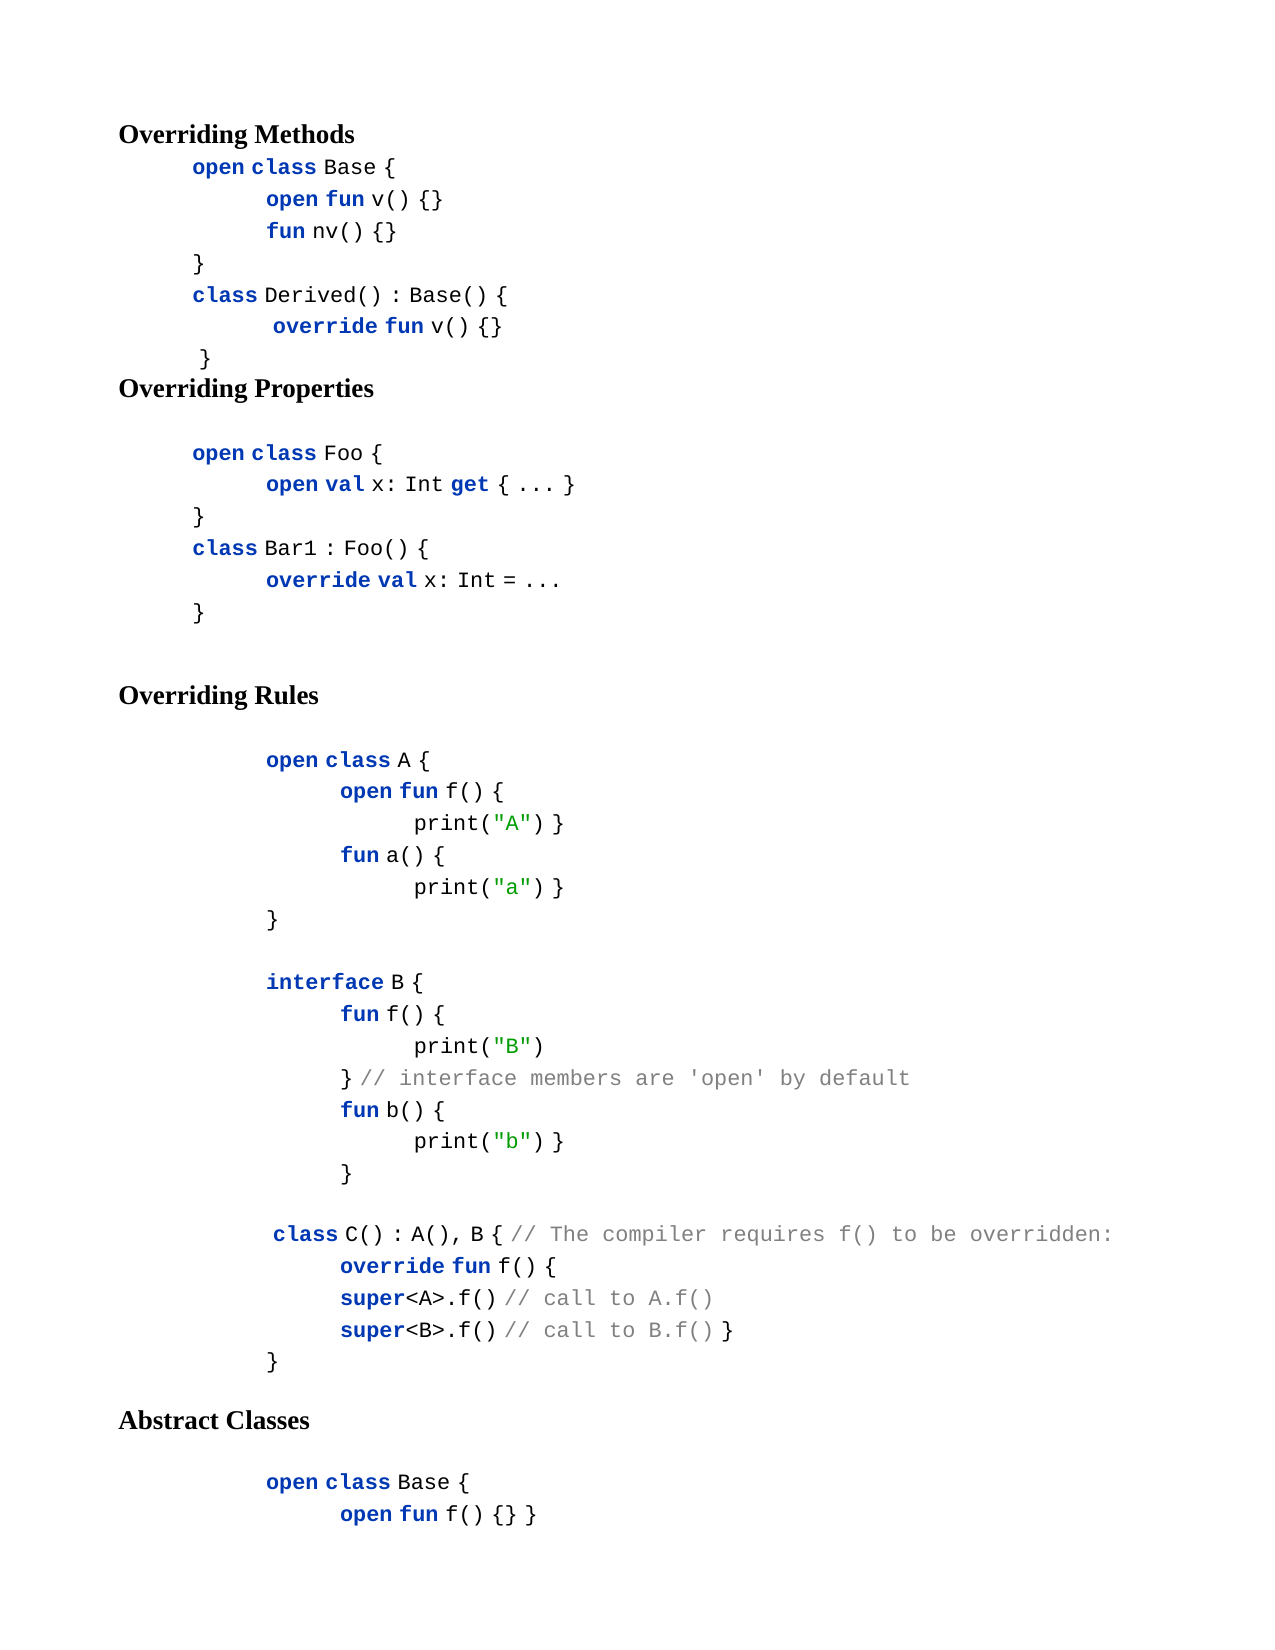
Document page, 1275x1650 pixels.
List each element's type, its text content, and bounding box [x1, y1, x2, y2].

text open class Base { [118, 1464, 1157, 1496]
text open class Foo { [118, 435, 1157, 467]
text super<B>.f() // call to B.f() } [118, 1312, 1157, 1343]
text override val x: Int = ... [118, 562, 1157, 594]
text Overriding Properties [118, 372, 1157, 435]
text class Derived() : Base() { [118, 277, 1157, 309]
text } [118, 1343, 1157, 1375]
text fun nv() {} [118, 213, 1157, 245]
text super<A>.f() // call to A.f() [118, 1280, 1157, 1312]
text Overriding Methods open class Base { [118, 118, 1157, 181]
text open val x: Int get { ... } [118, 467, 1157, 498]
text } [118, 1155, 1157, 1187]
text print("A") } [118, 806, 1157, 837]
text interface B { [118, 964, 1157, 996]
text Abstract Classes [118, 1404, 1157, 1435]
text } [118, 594, 1157, 679]
text print("B") [118, 1028, 1157, 1060]
text class Bar1 : Foo() { [118, 530, 1157, 562]
text } // interface members are 'open' by default [118, 1060, 1157, 1092]
text print("a") } [118, 869, 1157, 901]
text open fun f() { [118, 774, 1157, 806]
text } [118, 245, 1157, 277]
text open fun f() {} } [118, 1496, 1157, 1528]
text override fun v() {} [118, 309, 1157, 341]
text } [118, 901, 1157, 933]
text print("b") } [118, 1123, 1157, 1155]
text } [118, 498, 1157, 530]
text class C() : A(), B { // The compiler requires f() to be overridden: override fun f() { [118, 1216, 1157, 1280]
text open fun v() {} [118, 181, 1157, 213]
text Overriding Rules open class A { [118, 679, 1157, 774]
text fun f() { [118, 996, 1157, 1028]
text } [118, 341, 1157, 372]
text fun b() { [118, 1092, 1157, 1123]
text fun a() { [118, 837, 1157, 869]
